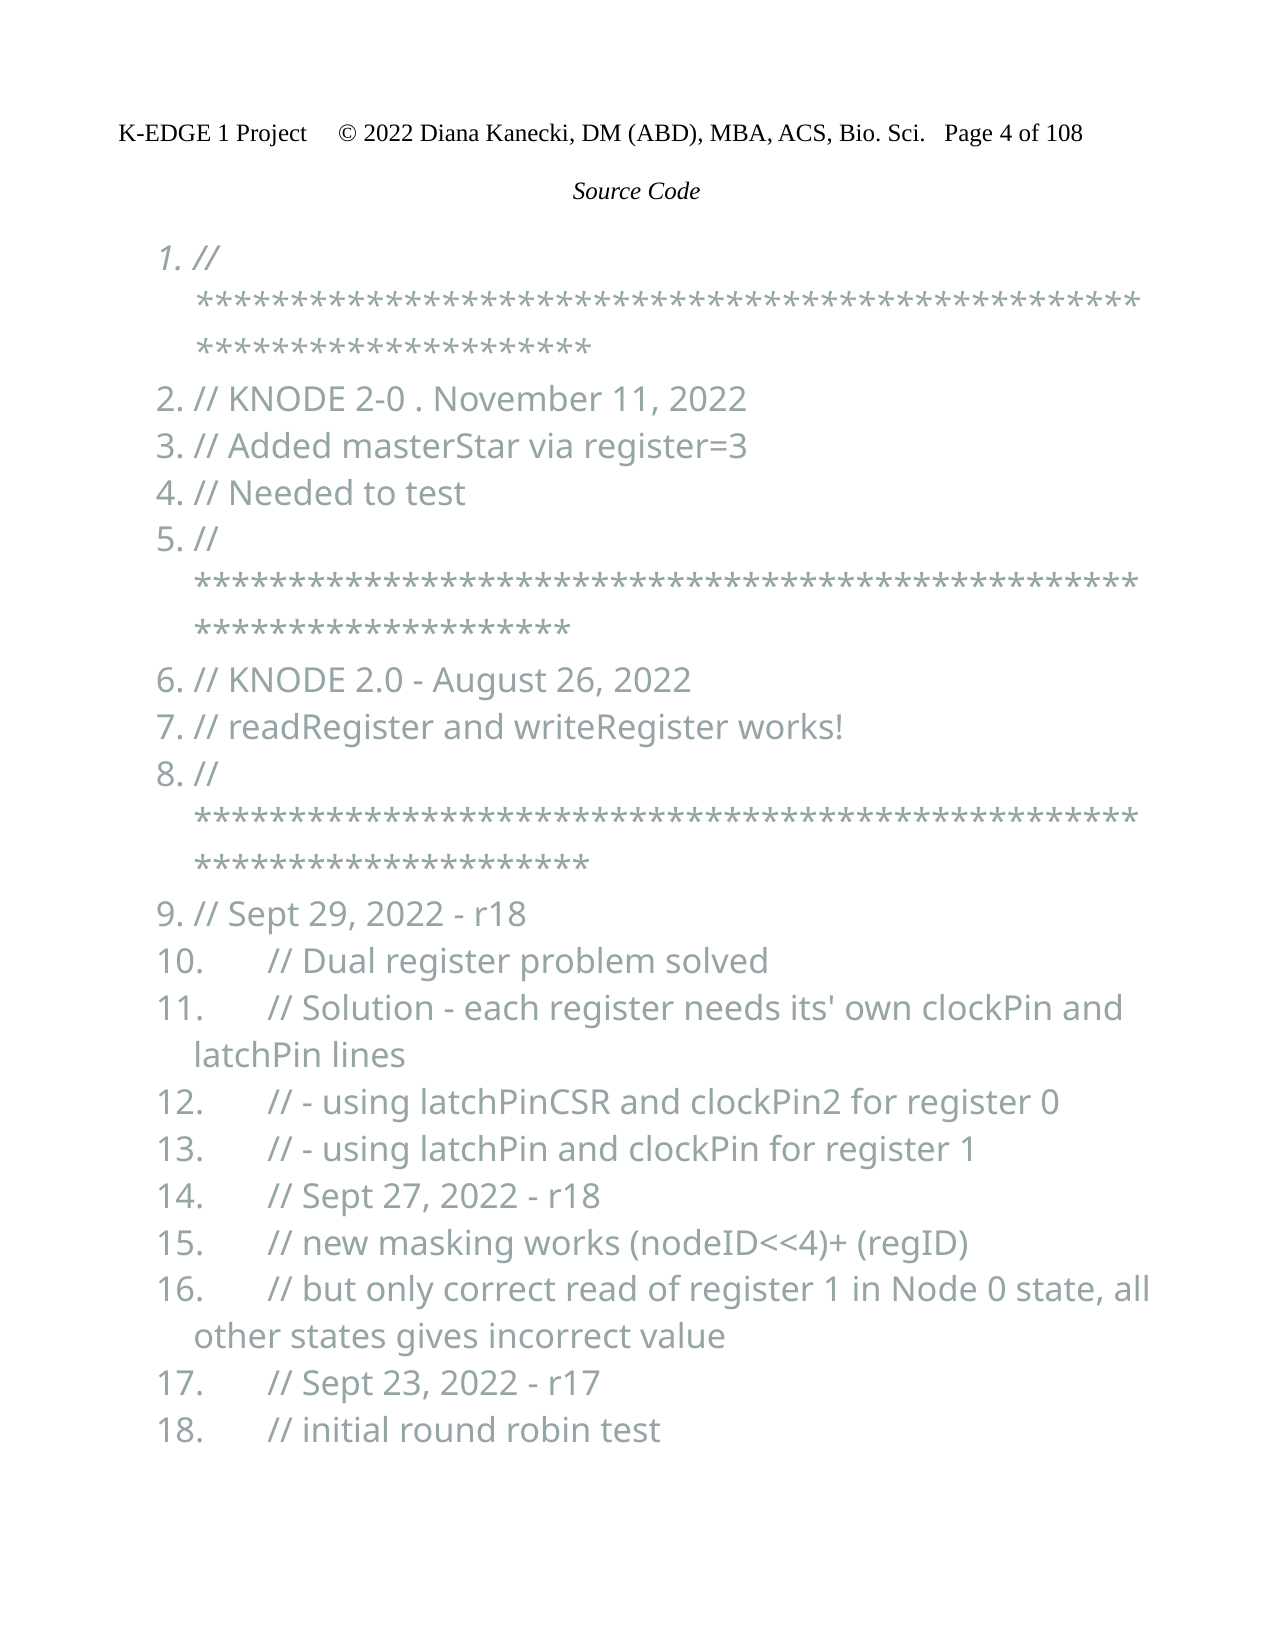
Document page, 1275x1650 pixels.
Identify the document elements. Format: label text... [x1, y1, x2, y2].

list // KNODE 2-0 . November 11, 2022 [156, 374, 1157, 421]
list // readRegister and writeRegister works! [156, 703, 1157, 749]
list // ********************************************************************** [156, 515, 1157, 656]
list // Sept 29, 2022 - r18 [156, 890, 1157, 937]
list // but only correct read of register 1 in Node 0 state, all other states gives incorrect value [156, 1265, 1157, 1359]
list // *********************************************************************** [156, 234, 1157, 374]
list // Added masterStar via register=3 [156, 421, 1157, 468]
list // new masking works (nodeID<<4)+ (regID) [156, 1218, 1157, 1265]
list // KNODE 2.0 - August 26, 2022 [156, 656, 1157, 703]
list // - using latchPin and clockPin for register 1 [156, 1124, 1157, 1171]
text Source Code [118, 176, 1157, 205]
list // initial round robin test [156, 1406, 1157, 1453]
list // - using latchPinCSR and clockPin2 for register 0 [156, 1078, 1157, 1124]
list // Solution - each register needs its' own clockPin and latchPin lines [156, 984, 1157, 1078]
list // Sept 23, 2022 - r17 [156, 1359, 1157, 1406]
list // Needed to test [156, 468, 1157, 515]
list // *********************************************************************** [156, 749, 1157, 890]
list // Dual register problem solved [156, 937, 1157, 984]
list // Sept 27, 2022 - r18 [156, 1171, 1157, 1218]
